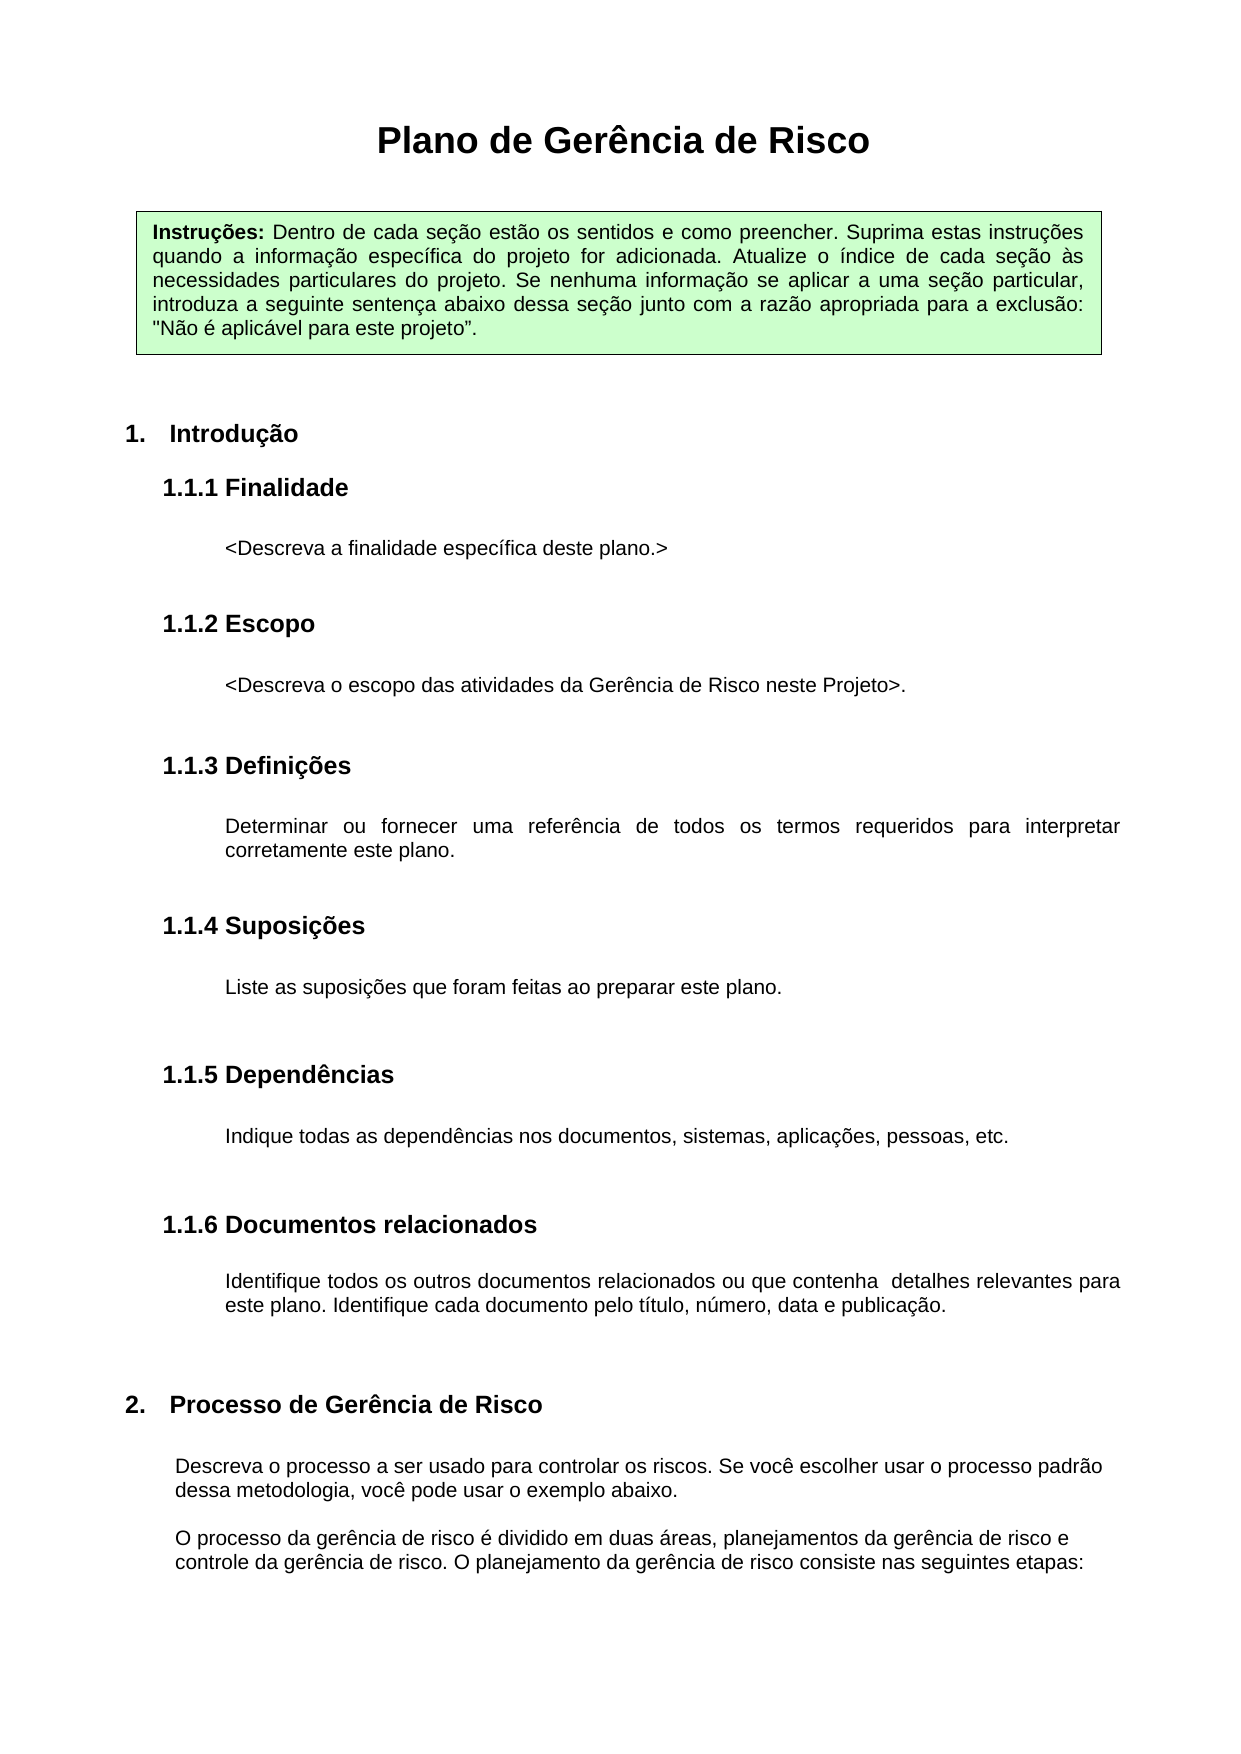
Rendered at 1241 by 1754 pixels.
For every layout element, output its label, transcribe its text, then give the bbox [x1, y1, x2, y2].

text O processo da gerência de risco é dividido em duas áreas, planejamentos da gerência de risco e controle da gerência de risco. O planejamento da gerência de risco consiste nas seguintes etapas: [175, 1526, 1122, 1574]
subtitle Suposições [162, 911, 1122, 940]
subtitle Finalidade [162, 472, 1122, 501]
subtitle Documentos relacionados [162, 1209, 1122, 1238]
subtitle Processo de Gerência de Risco [125, 1390, 1122, 1419]
text <Descreva a finalidade específica deste plano.> [125, 536, 1122, 560]
text Descreva o processo a ser usado para controlar os riscos. Se você escolher usar o processo padrão dessa metodologia, você pode usar o exemplo abaixo. [175, 1454, 1122, 1502]
text Indique todas as dependências nos documentos, sistemas, aplicações, pessoas, etc. [225, 1124, 1122, 1148]
subtitle Escopo [162, 609, 1122, 638]
text <Descreva o escopo das atividades da Gerência de Risco neste Projeto>. [125, 673, 1122, 697]
subtitle Introdução [125, 419, 1122, 447]
text Instruções: Dentro de cada seção estão os sentidos e como preencher. Suprima estas instruções quando a informação específica do projeto for adicionada. Atualize o índice de cada seção às necessidades particulares do projeto. Se nenhuma informação se aplicar a uma seção particular, introduza a seguinte sentença abaixo dessa seção junto com a razão apropriada para a exclusão: "Não é aplicável para este projeto”. [152, 219, 1085, 339]
text Identifique todos os outros documentos relacionados ou que contenha detalhes relevantes para este plano. Identifique cada documento pelo título, número, data e publicação. [225, 1268, 1122, 1316]
text Determinar ou fornecer uma referência de todos os termos requeridos para interpretar corretamente este plano. [225, 814, 1122, 862]
subtitle Definições [162, 751, 1122, 779]
title Plano de Gerência de Risco [125, 118, 1122, 161]
subtitle Dependências [162, 1060, 1122, 1089]
text Liste as suposições que foram feitas ao preparar este plano. [225, 975, 1122, 999]
